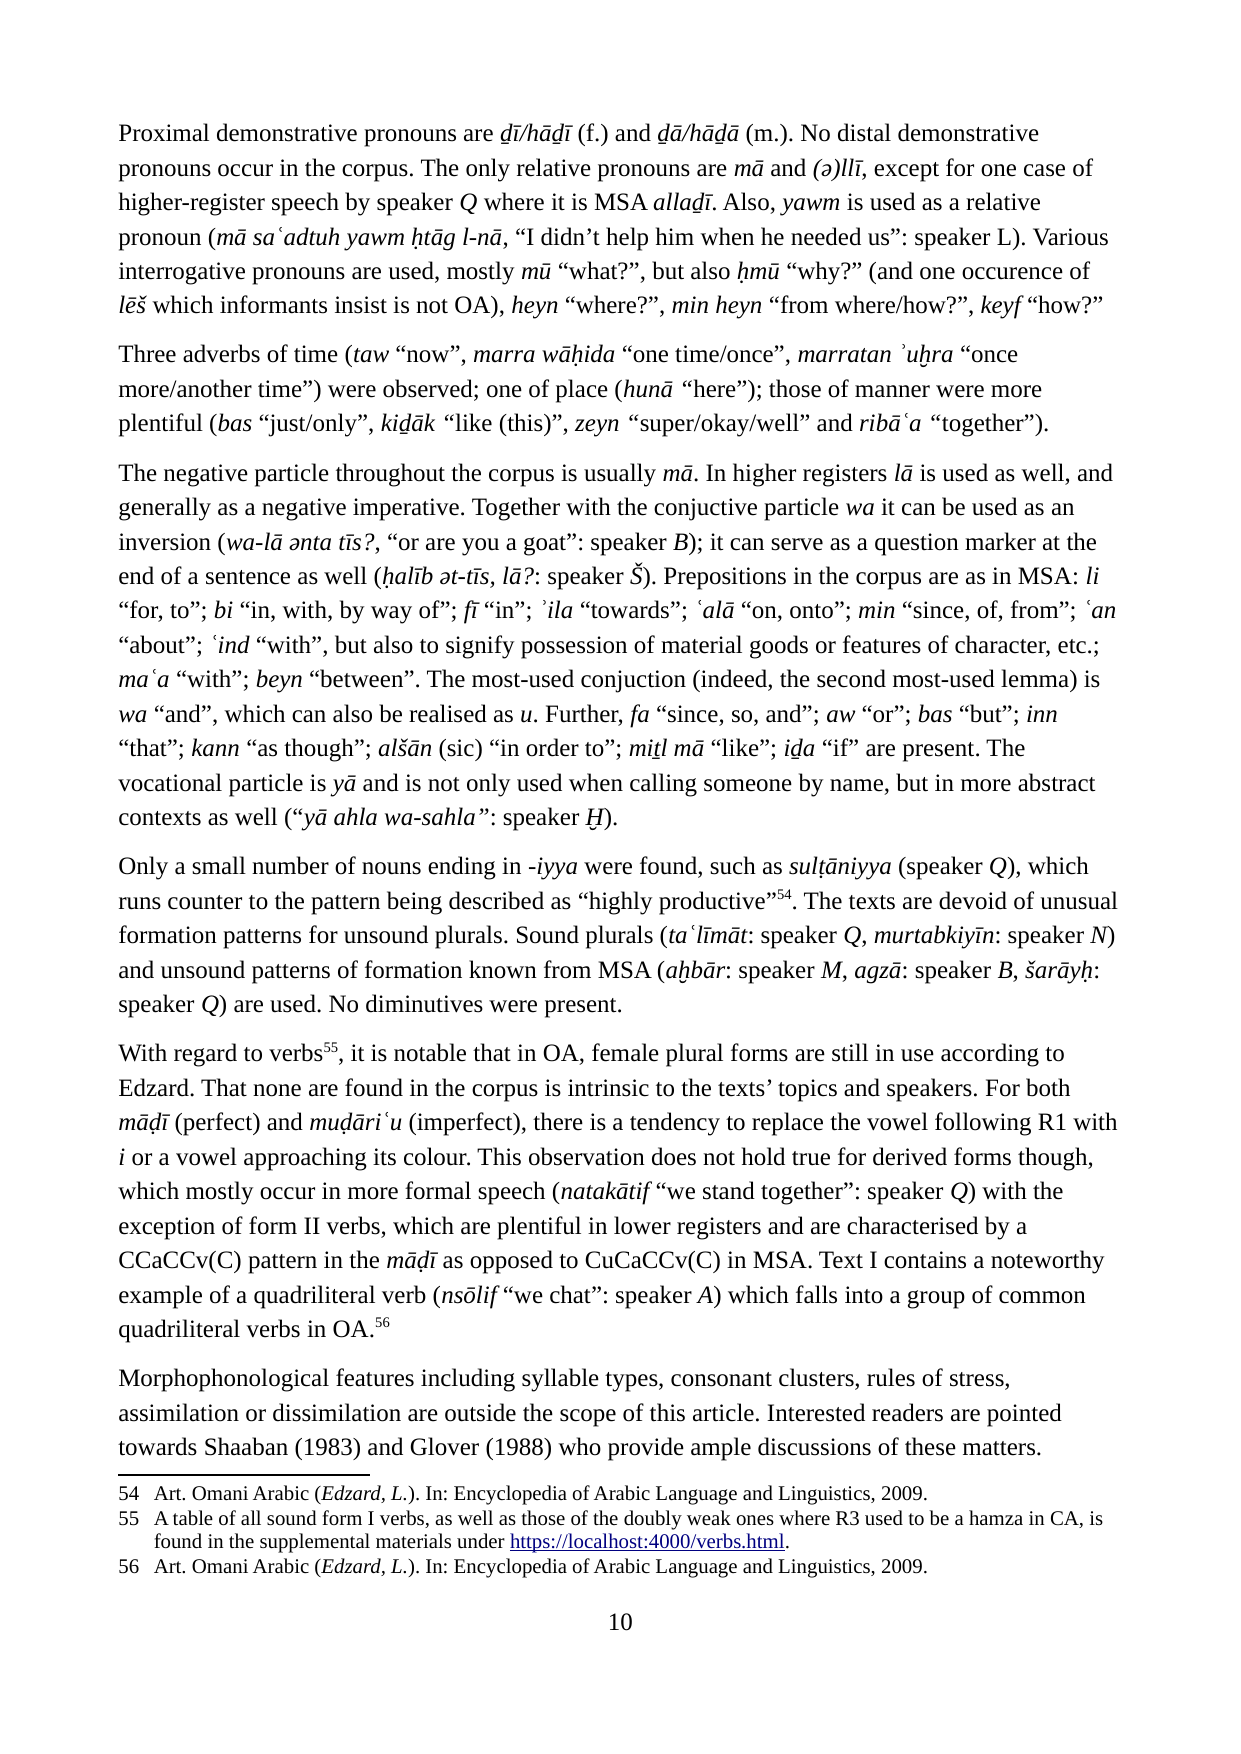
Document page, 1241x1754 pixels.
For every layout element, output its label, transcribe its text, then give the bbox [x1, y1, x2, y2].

text Only a small number of nouns ending in -iyya were found, such as sulṭāniyya (speaker Q), which runs counter to the pattern being described as “highly productive”. The texts are devoid of unusual formation patterns for unsound plurals. Sound plurals (taʿlīmāt: speaker Q, murtabkiyīn: speaker N) and unsound patterns of formation known from MSA (aḫbār: speaker M, agzā: speaker B, šarāyḥ: speaker Q) are used. No diminutives were present. [118, 851, 1122, 1018]
text Proximal demonstrative pronouns are ḏī/hāḏī (f.) and ḏā/hāḏā (m.). No distal demonstrative pronouns occur in the corpus. The only relative pronouns are mā and (ə)llī, except for one case of higher-register speech by speaker Q where it is MSA allaḏī. Also, yawm is used as a relative pronoun (mā saʿadtuh yawm ḥtāg l-nā, “I didn’t help him when he needed us”: speaker L). Various interrogative pronouns are used, mostly mū “what?”, but also ḥmū “why?” (and one occurence of lēš which informants insist is not OA), heyn “where?”, min heyn “from where/how?”, keyf “how?” [118, 118, 1122, 319]
text Art. Omani Arabic (Edzard, L.). In: Encyclopedia of Arabic Language and Linguistics, 2009. [118, 1481, 1122, 1505]
text Art. Omani Arabic (Edzard, L.). In: Encyclopedia of Arabic Language and Linguistics, 2009. [118, 1553, 1122, 1578]
text Three adverbs of time (taw “now”, marra wāḥida “one time/once”, marratan ʾuḫra “once more/another time”) were observed; one of place (hunā “here”); those of manner were more plentiful (bas “just/only”, kiḏāk “like (this)”, zeyn “super/okay/well” and ribāʿa “together”). [118, 339, 1122, 437]
text A table of all sound form I verbs, as well as those of the doubly weak ones where R3 used to be a hamza in CA, is found in the supplemental materials under https://localhost:4000/verbs.html. [118, 1505, 1122, 1553]
text The negative particle throughout the corpus is usually mā. In higher registers lā is used as well, and generally as a negative imperative. Together with the conjuctive particle wa it can be used as an inversion (wa-lā ənta tīs?, “or are you a goat”: speaker B); it can serve as a question marker at the end of a sentence as well (ḥalīb ət-tīs, lā?: speaker Š). Prepositions in the corpus are as in MSA: li “for, to”; bi “in, with, by way of”; fī “in”; ʾila “towards”; ʿalā “on, onto”; min “since, of, from”; ʿan “about”; ʿind “with”, but also to signify possession of material goods or features of character, etc.; maʿa “with”; beyn “between”. The most-used conjuction (indeed, the second most-used lemma) is wa “and”, which can also be realised as u. Further, fa “since, so, and”; aw “or”; bas “but”; inn “that”; kann “as though”; alšān (sic) “in order to”; miṯl mā “like”; iḏa “if” are present. The vocational particle is yā and is not only used when calling someone by name, but in more abstract contexts as well (“yā ahla wa-sahla”: speaker Ḫ). [118, 458, 1122, 831]
text With regard to verbs, it is notable that in OA, female plural forms are still in use according to Edzard. That none are found in the corpus is intrinsic to the texts’ topics and speakers. For both māḍī (perfect) and muḍāriʿu (imperfect), there is a tendency to replace the vowel following R1 with i or a vowel approaching its colour. This observation does not hold true for derived forms though, which mostly occur in more formal speech (natakātif “we stand together”: speaker Q) with the exception of form II verbs, which are plentiful in lower registers and are characterised by a CCaCCv(C) pattern in the māḍī as opposed to CuCaCCv(C) in MSA. Text I contains a noteworthy example of a quadriliteral verb (nsōlif “we chat”: speaker A) which falls into a group of common quadriliteral verbs in OA. [118, 1038, 1122, 1343]
text Morphophonological features including syllable types, consonant clusters, rules of stress, assimilation or dissimilation are outside the scope of this article. Interested readers are pointed towards Shaaban (1983) and Glover (1988) who provide ample discussions of these matters. [118, 1363, 1122, 1461]
